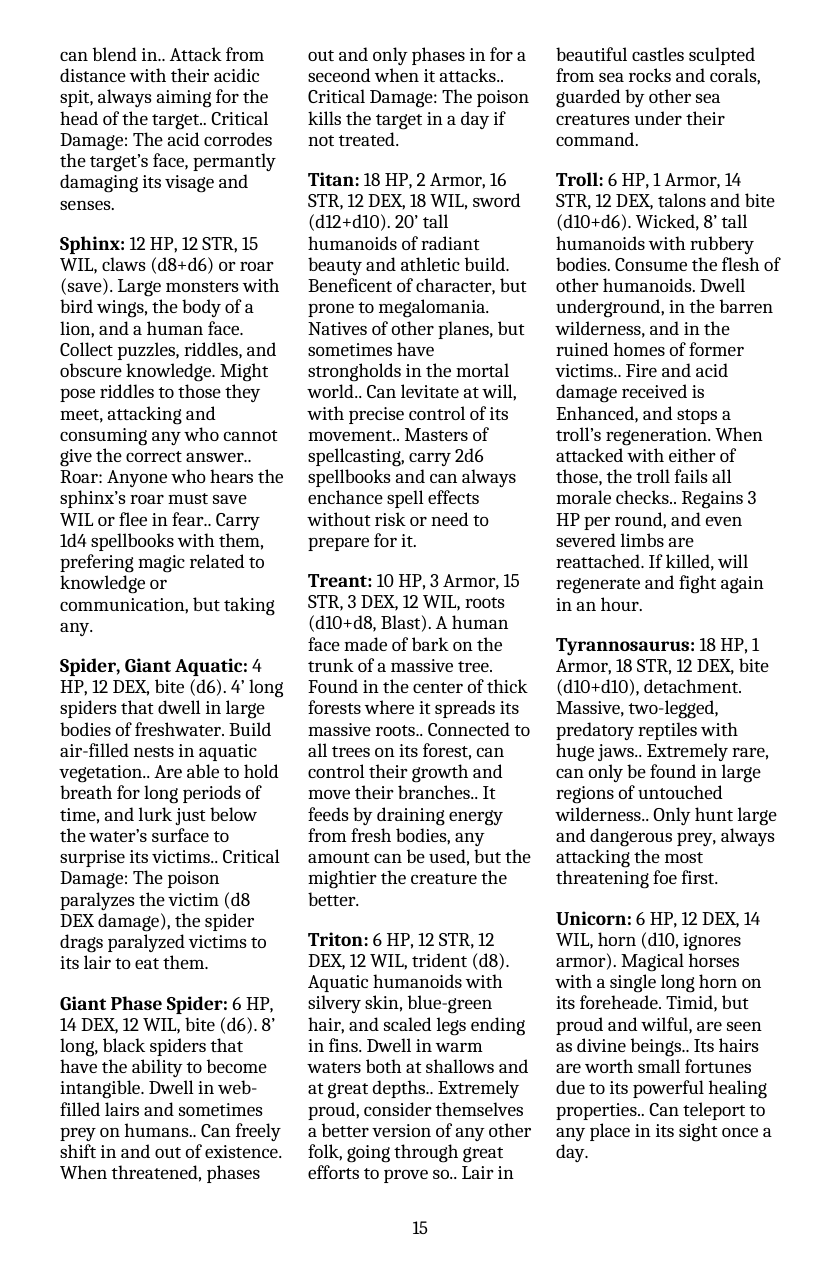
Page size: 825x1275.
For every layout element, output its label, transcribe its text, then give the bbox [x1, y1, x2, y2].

text Spider, Giant Aquatic: 4 HP, 12 DEX, bite (d6). 4’ long spiders that dwell in large bodies of freshwater. Build air-filled nests in aquatic vegetation.. Are able to hold breath for long periods of time, and lurk just below the water’s surface to surprise its victims.. Critical Damage: The poison paralyzes the victim (d8 DEX damage), the spider drags paralyzed victims to its lair to eat them. [60, 656, 284, 975]
text Sphinx: 12 HP, 12 STR, 15 WIL, claws (d8+d6) or roar (save). Large monsters with bird wings, the body of a lion, and a human face. Collect puzzles, riddles, and obscure knowledge. Might pose riddles to those they meet, attacking and consuming any who cannot give the correct answer.. Roar: Anyone who hears the sphinx’s roar must save WIL or flee in fear.. Carry 1d4 spellbooks with them, prefering magic related to knowledge or communication, but taking any. [60, 234, 284, 637]
text Treant: 10 HP, 3 Armor, 15 STR, 3 DEX, 12 WIL, roots (d10+d8, Blast). A human face made of bark on the trunk of a massive tree. Found in the center of thick forests where it spreads its massive roots.. Connected to all trees on its forest, can control their growth and move their branches.. It feeds by draining energy from fresh bodies, any amount can be used, but the mightier the creature the better. [308, 571, 532, 911]
text out and only phases in for a seceond when it attacks.. Critical Damage: The poison kills the target in a day if not treated. [308, 45, 532, 151]
text Tyrannosaurus: 18 HP, 1 Armor, 18 STR, 12 DEX, bite (d10+d10), detachment. Massive, two-legged, predatory reptiles with huge jaws.. Extremely rare, can only be found in large regions of untouched wilderness.. Only hunt large and dangerous prey, always attacking the most threatening foe first. [556, 635, 780, 890]
text Triton: 6 HP, 12 STR, 12 DEX, 12 WIL, trident (d8). Aquatic humanoids with silvery skin, blue-green hair, and scaled legs ending in fins. Dwell in warm waters both at shallows and at great depths.. Extremely proud, consider themselves a better version of any other folk, going through great efforts to prove so.. Lair in [308, 930, 532, 1184]
text Titan: 18 HP, 2 Armor, 16 STR, 12 DEX, 18 WIL, sword (d12+d10). 20’ tall humanoids of radiant beauty and athletic build. Beneficent of character, but prone to megalomania. Natives of other planes, but sometimes have strongholds in the mortal world.. Can levitate at will, with precise control of its movement.. Masters of spellcasting, carry 2d6 spellbooks and can always enchance spell effects without risk or need to prepare for it. [308, 170, 532, 552]
text Unicorn: 6 HP, 12 DEX, 14 WIL, horn (d10, ignores armor). Magical horses with a single long horn on its foreheade. Timid, but proud and wilful, are seen as divine beings.. Its hairs are worth small fortunes due to its powerful healing properties.. Can teleport to any place in its sight once a day. [556, 908, 780, 1163]
text beautiful castles sculpted from sea rocks and corals, guarded by other sea creatures under their command. [556, 45, 780, 151]
text Giant Phase Spider: 6 HP, 14 DEX, 12 WIL, bite (d6). 8’ long, black spiders that have the ability to become intangible. Dwell in web-filled lairs and sometimes prey on humans.. Can freely shift in and out of existence. When threatened, phases [60, 993, 284, 1184]
text Troll: 6 HP, 1 Armor, 14 STR, 12 DEX, talons and bite (d10+d6). Wicked, 8’ tall humanoids with rubbery bodies. Consume the flesh of other humanoids. Dwell underground, in the barren wilderness, and in the ruined homes of former victims.. Fire and acid damage received is Enhanced, and stops a troll’s regeneration. When attacked with either of those, the troll fails all morale checks.. Regains 3 HP per round, and even severed limbs are reattached. If killed, will regenerate and fight again in an hour. [556, 170, 780, 616]
text can blend in.. Attack from distance with their acidic spit, always aiming for the head of the target.. Critical Damage: The acid corrodes the target’s face, permantly damaging its visage and senses. [60, 45, 284, 215]
